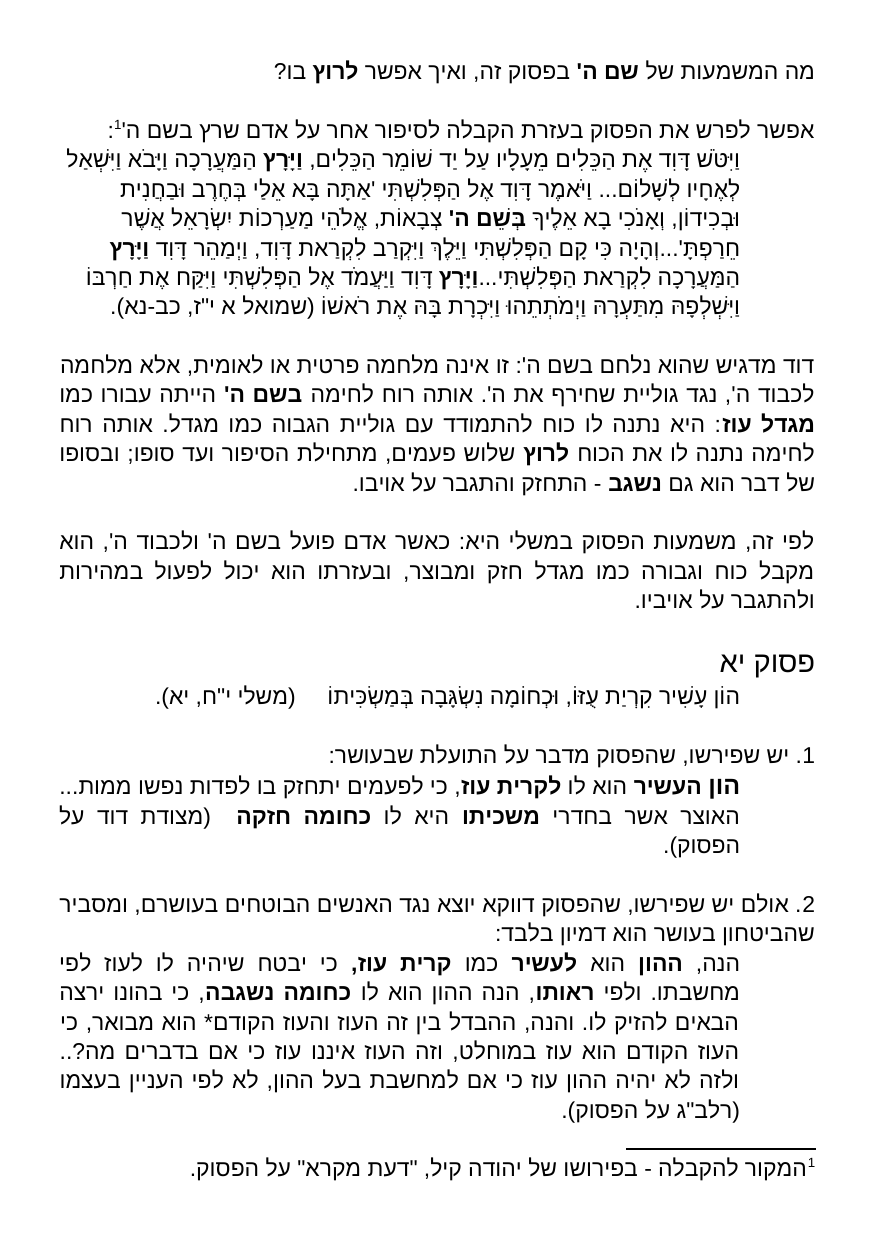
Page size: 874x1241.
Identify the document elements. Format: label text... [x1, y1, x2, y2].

text מה המשמעות של שם ה' בפסוק זה, ואיך אפשר לרוץ בו? [59, 59, 815, 84]
text 1. יש שפירשו, שהפסוק מדבר על התועלת שבעושר: [59, 743, 815, 768]
text 2. אולם יש שפירשו, שהפסוק דווקא יוצא נגד האנשים הבוטחים בעושרם, ומסביר שהביטחון בעושר הוא דמיון בלבד: [59, 892, 815, 947]
text המקור להקבלה - בפירושו של יהודה קיל, "דעת מקרא" על הפסוק. [59, 1156, 815, 1181]
text הנה, ההון הוא לעשיר כמו קרית עוז, כי יבטח שיהיה לו לעוז לפי מחשבתו. ולפי ראותו, הנה ההון הוא לו כחומה נשגבה, כי בהונו ירצה הבאים להזיק לו. והנה, ההבדל בין זה העוז והעוז הקודם* הוא מבואר, כי העוז הקודם הוא עוז במוחלט, וזה העוז איננו עוז כי אם בדברים מה?.. ולזה לא יהיה ההון עוז כי אם למחשבת בעל ההון, לא לפי העניין בעצמו (רלב"ג על הפסוק). [59, 951, 740, 1123]
text הון העשיר הוא לו לקרית עוז, כי לפעמים יתחזק בו לפדות נפשו ממות... האוצר אשר בחדרי משכיתו היא לו כחומה חזקה (מצודת דוד על הפסוק). [59, 772, 740, 859]
text דוד מדגיש שהוא נלחם בשם ה': זו אינה מלחמה פרטית או לאומית, אלא מלחמה לכבוד ה', נגד גוליית שחירף את ה'. אותה רוח לחימה בשם ה' הייתה עבורו כמו מגדל עוז: היא נתנה לו כוח להתמודד עם גוליית הגבוה כמו מגדל. אותה רוח לחימה נתנה לו את הכוח לרוץ שלוש פעמים, מתחילת הסיפור ועד סופו; ובסופו של דבר הוא גם נשגב - התחזק והתגבר על אויבו. [59, 353, 815, 496]
text אפשר לפרש את הפסוק בעזרת הקבלה לסיפור אחר על אדם שרץ בשם ה': [59, 118, 815, 143]
text הוֹן עָשִׁיר קִרְיַת עֻזּוֹ, וּכְחוֹמָה נִשְׂגָּבָה בְּמַשְׂכִּיתוֹ (משלי י"ח, יא). [59, 684, 740, 709]
text לפי זה, משמעות הפסוק במשלי היא: כאשר אדם פועל בשם ה' ולכבוד ה', הוא מקבל כוח וגבורה כמו מגדל חזק ומבוצר, ובעזרתו הוא יכול לפעול במהירות ולהתגבר על אויביו. [59, 529, 815, 613]
text וַיִּטֹּשׁ דָּוִד אֶת הַכֵּלִים מֵעָלָיו עַל יַד שׁוֹמֵר הַכֵּלִים, וַיָּרָץ הַמַּעֲרָכָה וַיָּבֹא וַיִּשְׁאַל לְאֶחָיו לְשָׁלוֹם... וַיֹּאמֶר דָּוִד אֶל הַפְּלִשְׁתִּי 'אַתָּה בָּא אֵלַי בְּחֶרֶב וּבַחֲנִית וּבְכִידוֹן, וְאָנֹכִי בָא אֵלֶיךָ בְּשֵׁם ה' צְבָאוֹת, אֱלֹהֵי מַעַרְכוֹת יִשְׂרָאֵל אֲשֶׁר חֵרַפְתָּ'...וְהָיָה כִּי קָם הַפְּלִשְׁתִּי וַיֵּלֶךְ וַיִּקְרַב לִקְרַאת דָּוִד, וַיְמַהֵר דָּוִד וַיָּרָץ הַמַּעֲרָכָה לִקְרַאת הַפְּלִשְׁתִּי...וַיָּרָץ דָּוִד וַיַּעֲמֹד אֶל הַפְּלִשְׁתִּי וַיִּקַּח אֶת חַרְבּוֹ וַיִּשְׁלְפָהּ מִתַּעְרָהּ וַיְמֹתְתֵהוּ וַיִּכְרָת בָּהּ אֶת רֹאשׁוֹ (שמואל א י"ז, כב-נא). [59, 147, 740, 319]
text פסוק יא [59, 646, 815, 679]
